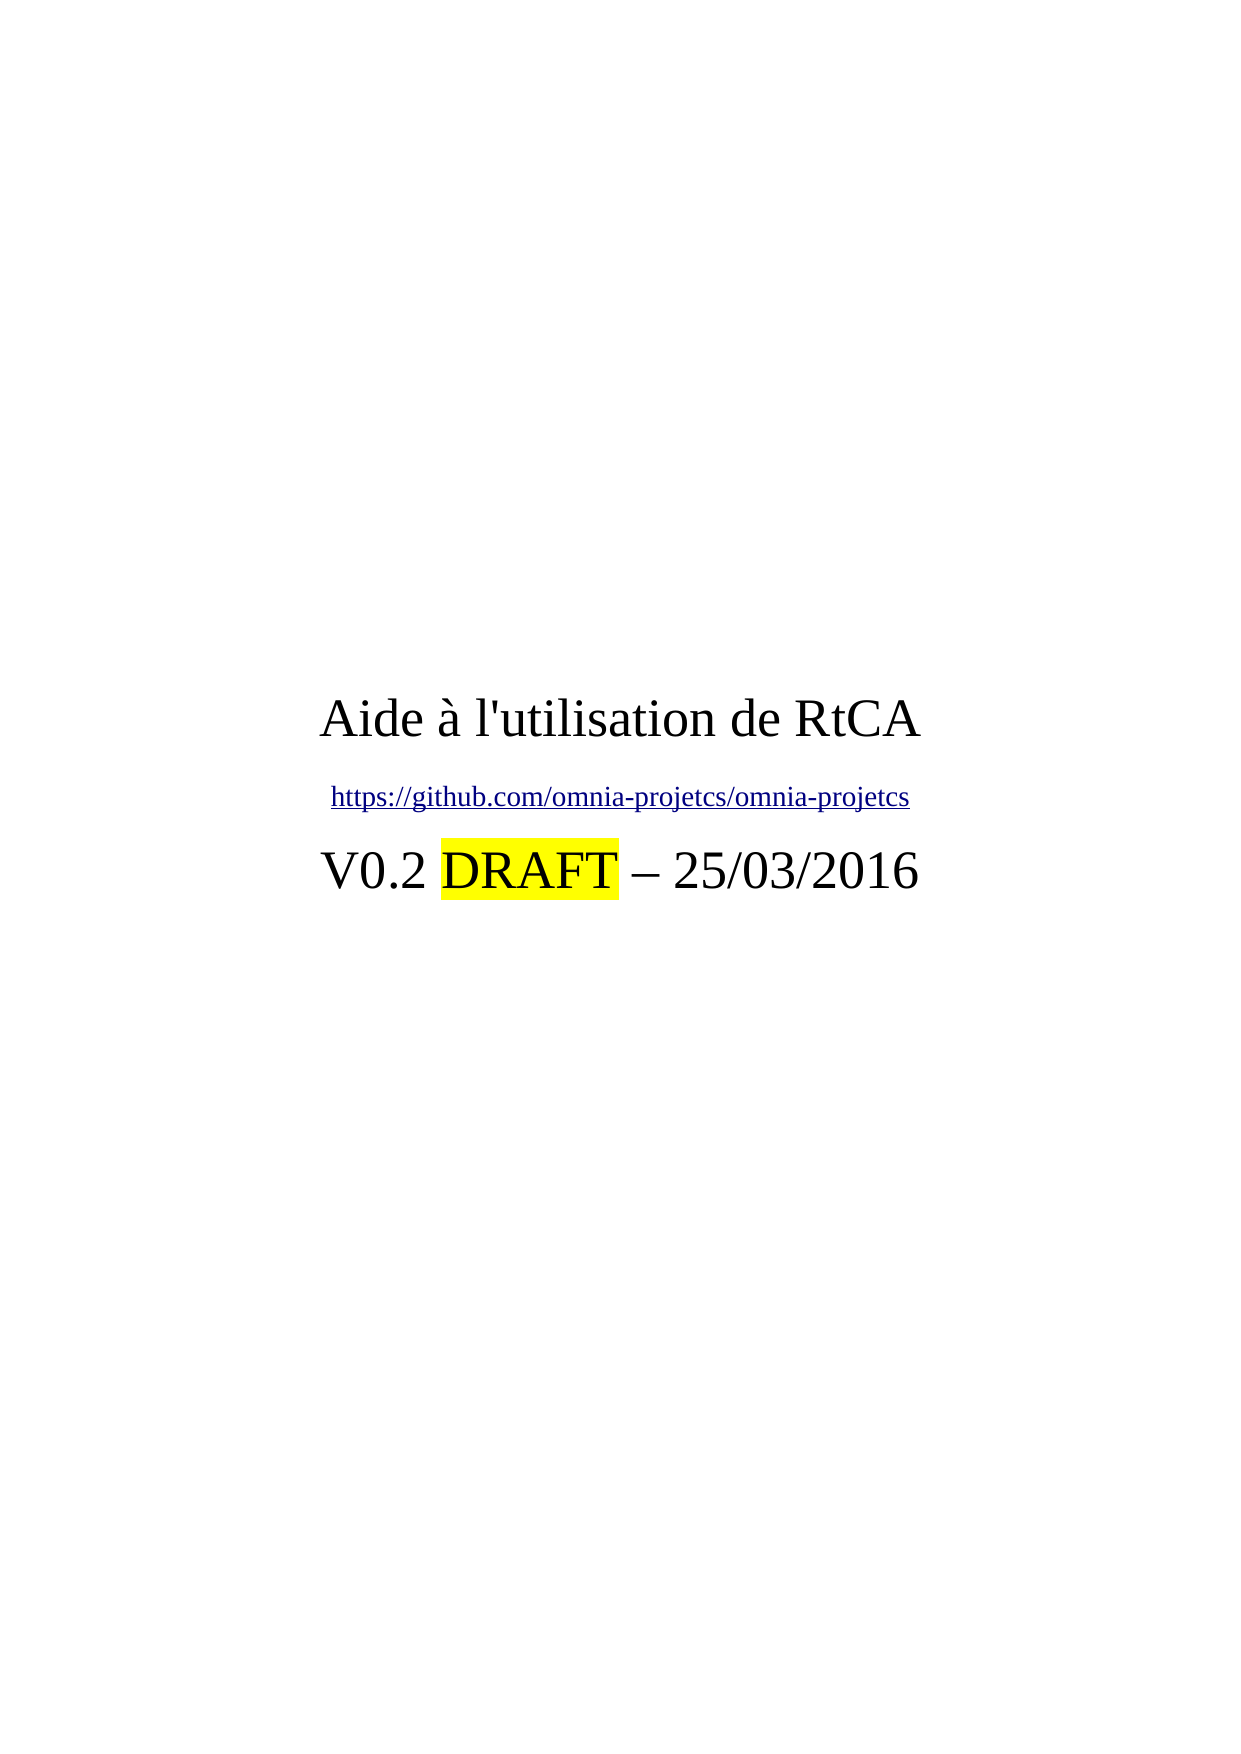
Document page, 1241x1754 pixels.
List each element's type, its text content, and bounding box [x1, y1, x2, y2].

text https://github.com/omnia-projetcs/omnia-projetcs [148, 779, 1093, 812]
text Aide à l'utilisation de RtCA [148, 686, 1093, 748]
text V0.2 DRAFT – 25/03/2016 [148, 838, 1093, 900]
